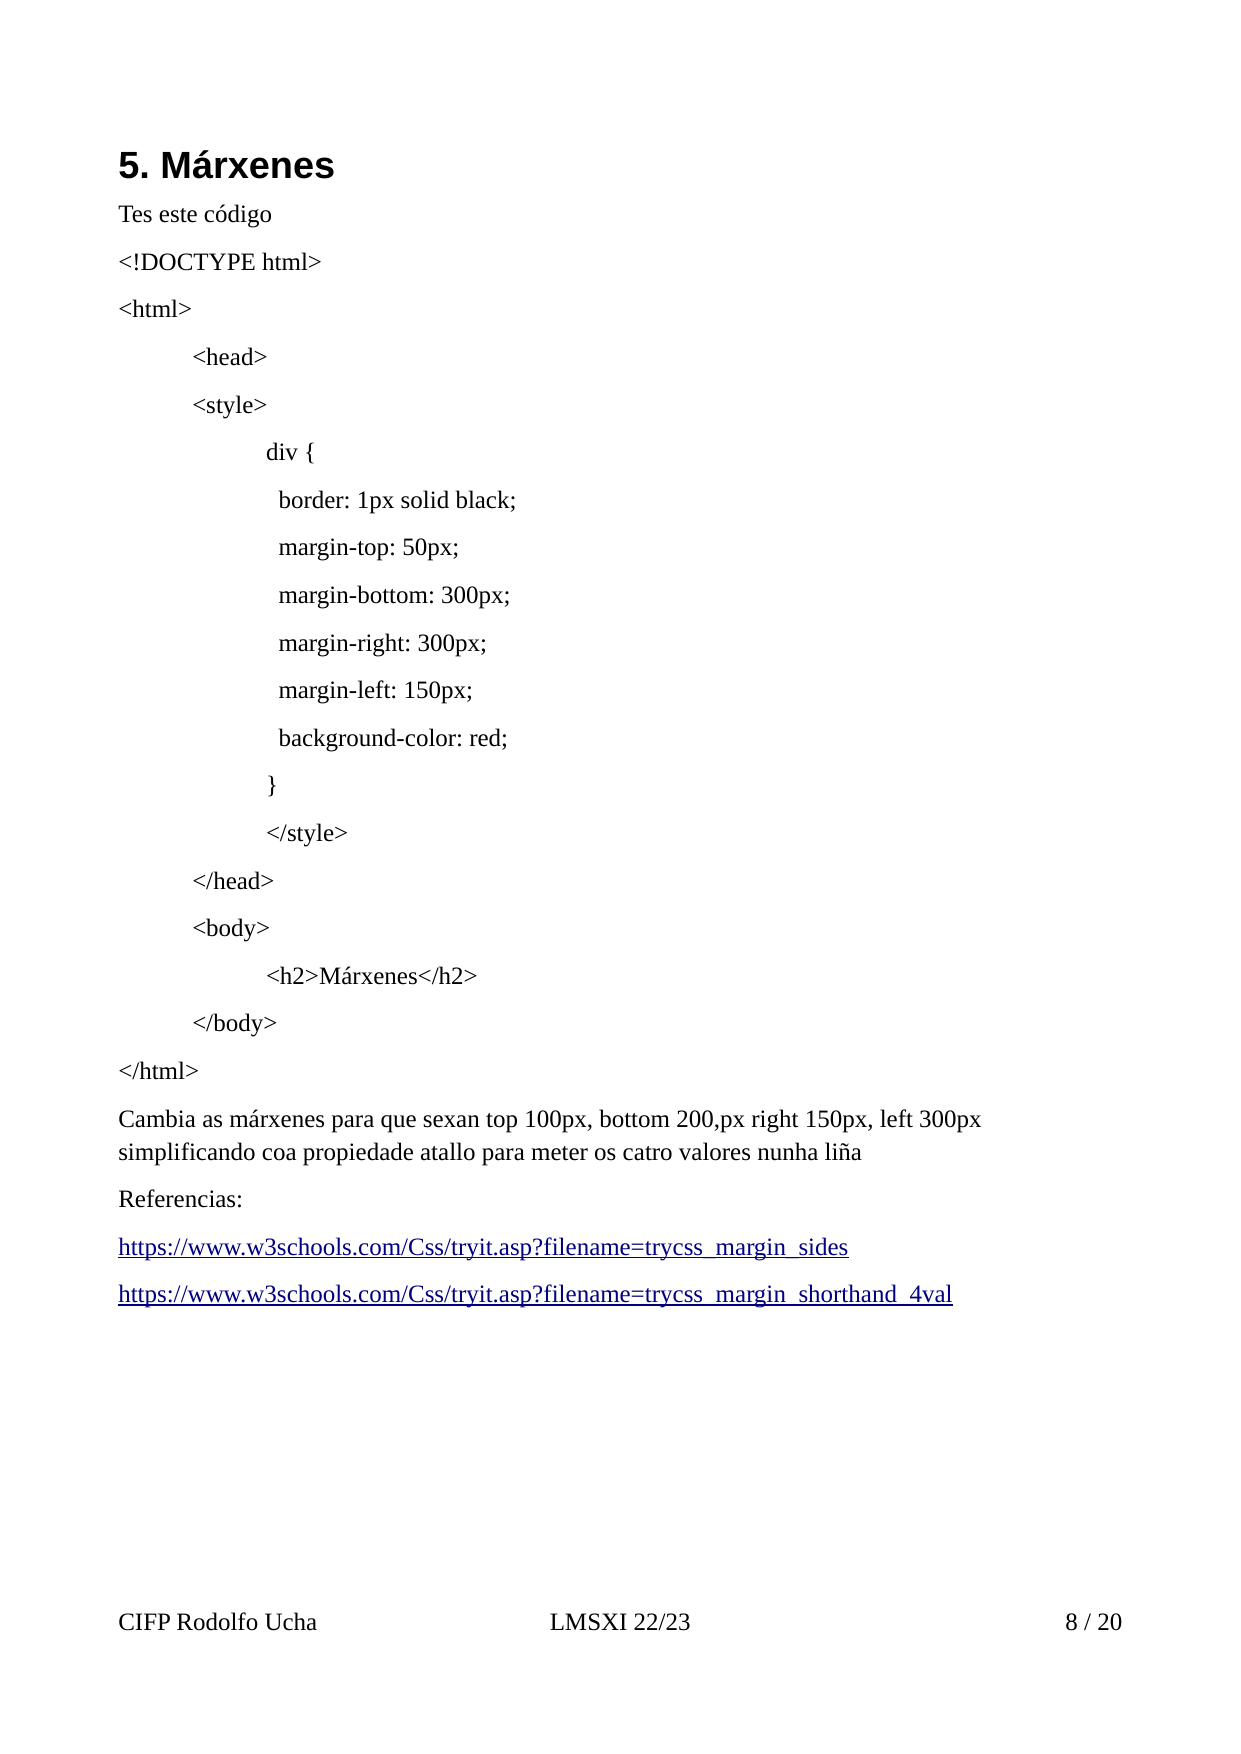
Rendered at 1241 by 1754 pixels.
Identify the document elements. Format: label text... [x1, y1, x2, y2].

text background-color: red; [118, 723, 1122, 752]
text <style> [118, 390, 1122, 418]
text </style> [118, 818, 1122, 847]
text </html> [118, 1056, 1122, 1085]
text </head> [118, 866, 1122, 894]
text https://www.w3schools.com/Css/tryit.asp?filename=trycss_margin_sides [118, 1232, 1122, 1261]
text margin-bottom: 300px; [118, 580, 1122, 609]
text div { [118, 437, 1122, 466]
text https://www.w3schools.com/Css/tryit.asp?filename=trycss_margin_shorthand_4val [118, 1279, 1122, 1308]
text <h2>Márxenes</h2> [118, 961, 1122, 990]
text border: 1px solid black; [118, 485, 1122, 514]
text margin-left: 150px; [118, 675, 1122, 704]
text Tes este código [118, 199, 1122, 228]
text <!DOCTYPE html> [118, 247, 1122, 276]
text margin-top: 50px; [118, 532, 1122, 561]
subtitle 5. Márxenes [118, 143, 1122, 187]
text </body> [118, 1008, 1122, 1037]
text <body> [118, 913, 1122, 942]
text <html> [118, 294, 1122, 323]
text Referencias: [118, 1184, 1122, 1213]
text <head> [118, 342, 1122, 371]
text margin-right: 300px; [118, 628, 1122, 656]
text Cambia as márxenes para que sexan top 100px, bottom 200,px right 150px, left 300px simplificando coa propiedade atallo para meter os catro valores nunha liña [118, 1104, 1122, 1166]
text } [118, 771, 1122, 799]
